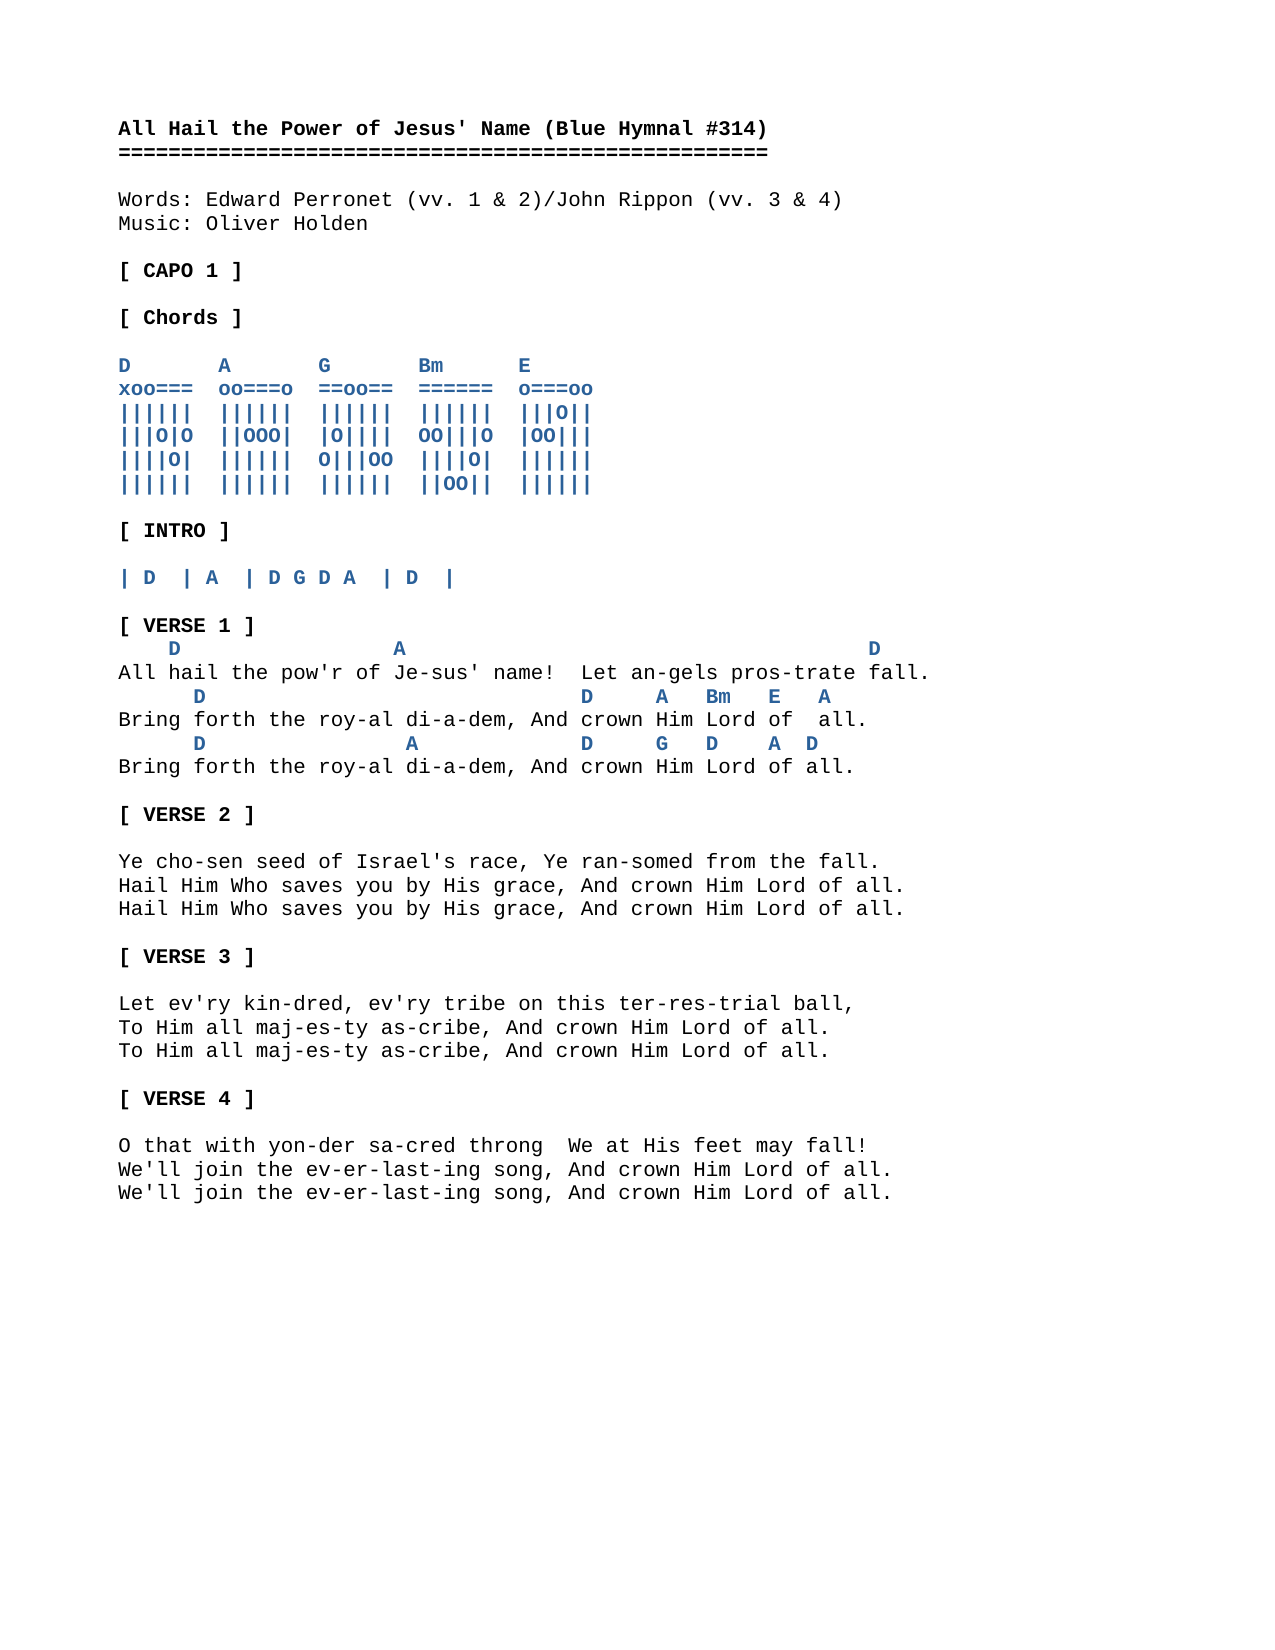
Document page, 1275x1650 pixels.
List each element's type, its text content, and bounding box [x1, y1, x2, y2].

text All hail the pow'r of Je-sus' name! Let an-gels pros-trate fall. [118, 662, 1157, 686]
text [ Chords ] [118, 307, 1157, 331]
text [ INTRO ] [118, 520, 1157, 544]
text O that with yon-der sa-cred throng We at His feet may fall! [118, 1135, 1157, 1158]
text | D | A | D G D A | D | [118, 567, 1157, 591]
text Music: Oliver Holden [118, 213, 1157, 236]
text Hail Him Who saves you by His grace, And crown Him Lord of all. [118, 898, 1157, 922]
text Words: Edward Perronet (vv. 1 & 2)/John Rippon (vv. 3 & 4) [118, 189, 1157, 213]
text |||||| |||||| |||||| ||OO|| |||||| [118, 473, 1157, 496]
text To Him all maj-es-ty as-cribe, And crown Him Lord of all. [118, 1040, 1157, 1064]
text Let ev'ry kin-dred, ev'ry tribe on this ter-res-trial ball, [118, 993, 1157, 1017]
text Bring forth the roy-al di-a-dem, And crown Him Lord of all. [118, 709, 1157, 733]
text D D A Bm E A [118, 686, 1157, 709]
text We'll join the ev-er-last-ing song, And crown Him Lord of all. [118, 1182, 1157, 1206]
text [ VERSE 1 ] [118, 615, 1157, 638]
text Hail Him Who saves you by His grace, And crown Him Lord of all. [118, 875, 1157, 898]
text [ VERSE 4 ] [118, 1088, 1157, 1111]
text [ CAPO 1 ] [118, 260, 1157, 284]
text D A G Bm E [118, 354, 1157, 378]
text ||||O| |||||| O|||OO ||||O| |||||| [118, 449, 1157, 473]
text Ye cho-sen seed of Israel's race, Ye ran-somed from the fall. [118, 851, 1157, 875]
text All Hail the Power of Jesus' Name (Blue Hymnal #314) [118, 118, 1157, 142]
text |||||| |||||| |||||| |||||| |||O|| [118, 402, 1157, 426]
text xoo=== oo===o ==oo== ====== o===oo [118, 378, 1157, 402]
text [ VERSE 3 ] [118, 946, 1157, 969]
text D A D [118, 638, 1157, 662]
text Bring forth the roy-al di-a-dem, And crown Him Lord of all. [118, 757, 1157, 780]
text D A D G D A D [118, 733, 1157, 757]
text |||O|O ||OOO| |O|||| OO|||O |OO||| [118, 426, 1157, 449]
text To Him all maj-es-ty as-cribe, And crown Him Lord of all. [118, 1017, 1157, 1040]
text We'll join the ev-er-last-ing song, And crown Him Lord of all. [118, 1158, 1157, 1182]
text [ VERSE 2 ] [118, 804, 1157, 827]
text ==================================================== [118, 142, 1157, 165]
